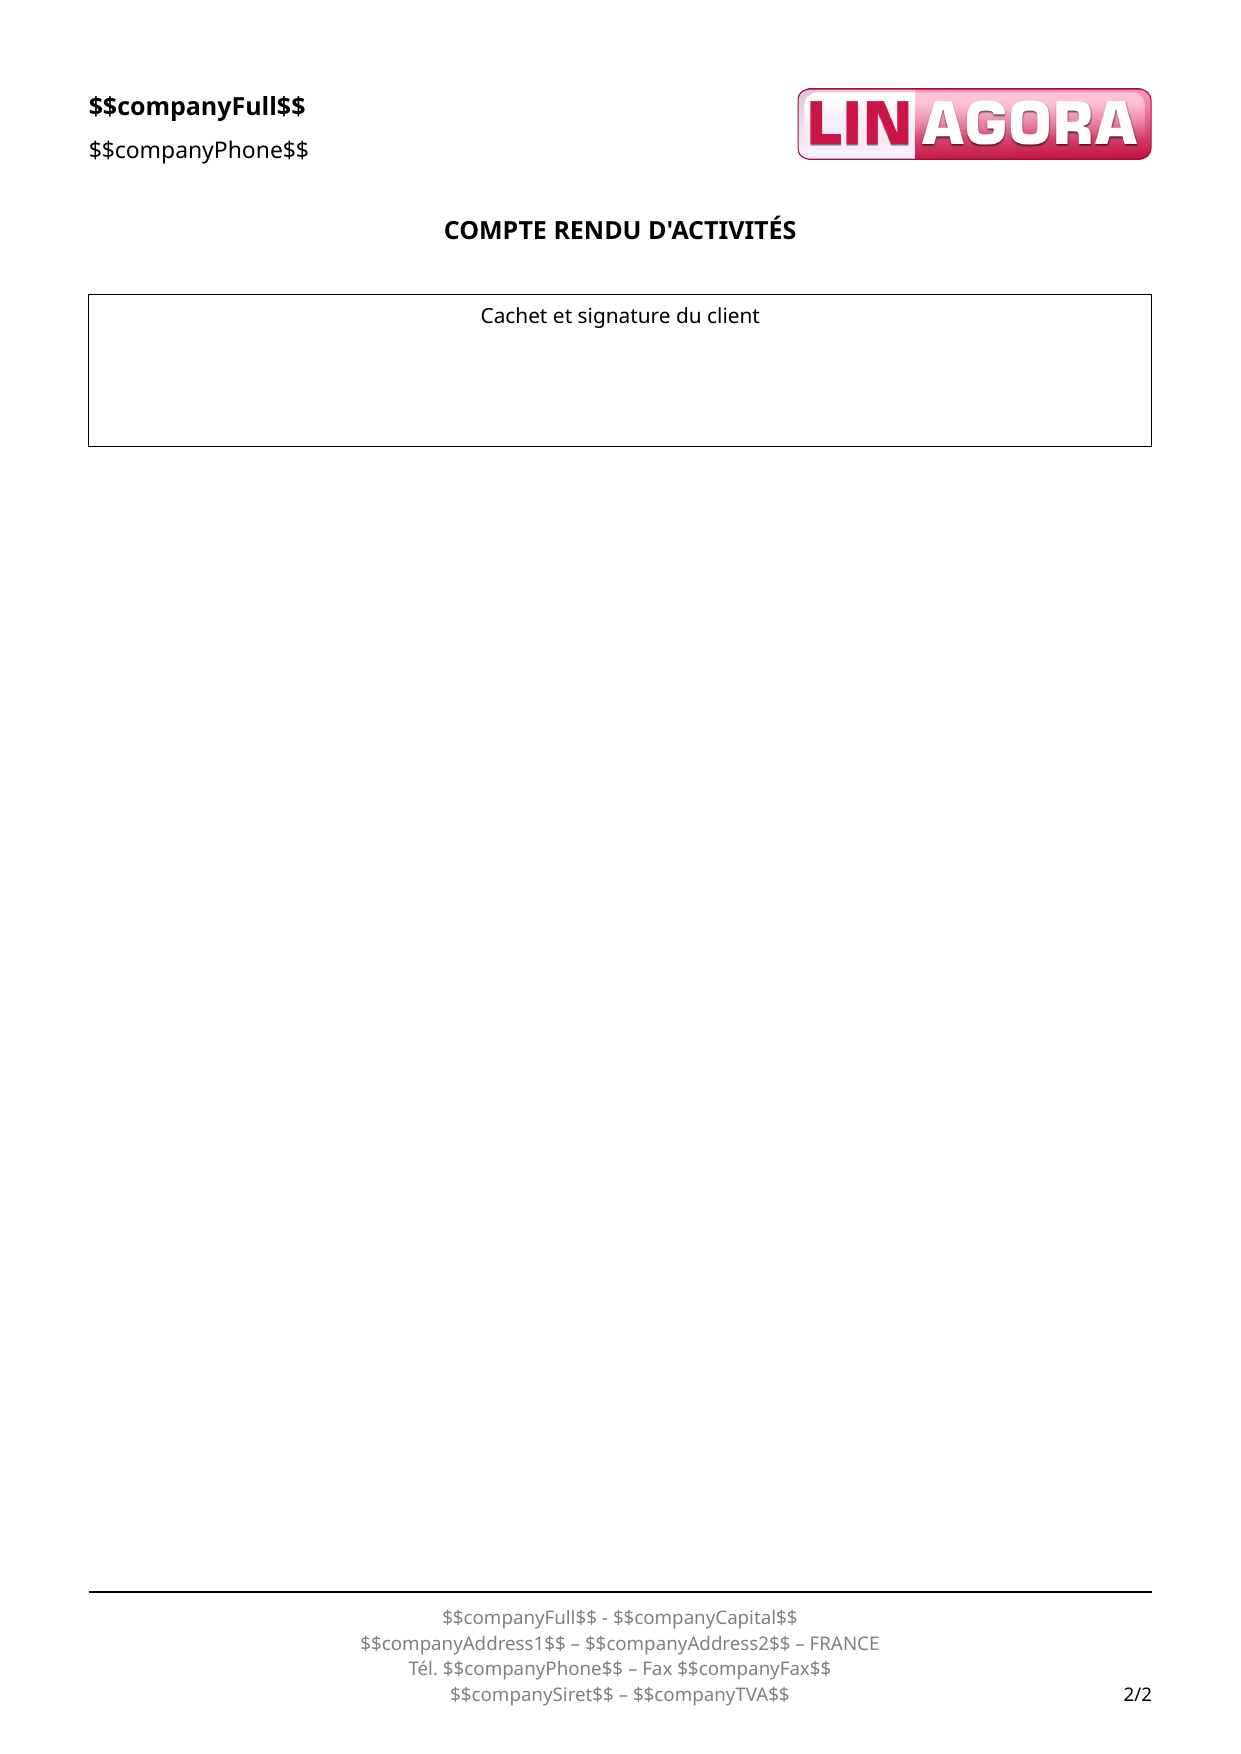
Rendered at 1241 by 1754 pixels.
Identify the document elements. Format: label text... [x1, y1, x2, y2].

table_header Cachet et signature du client [89, 295, 1151, 446]
picture [797, 88, 1152, 160]
